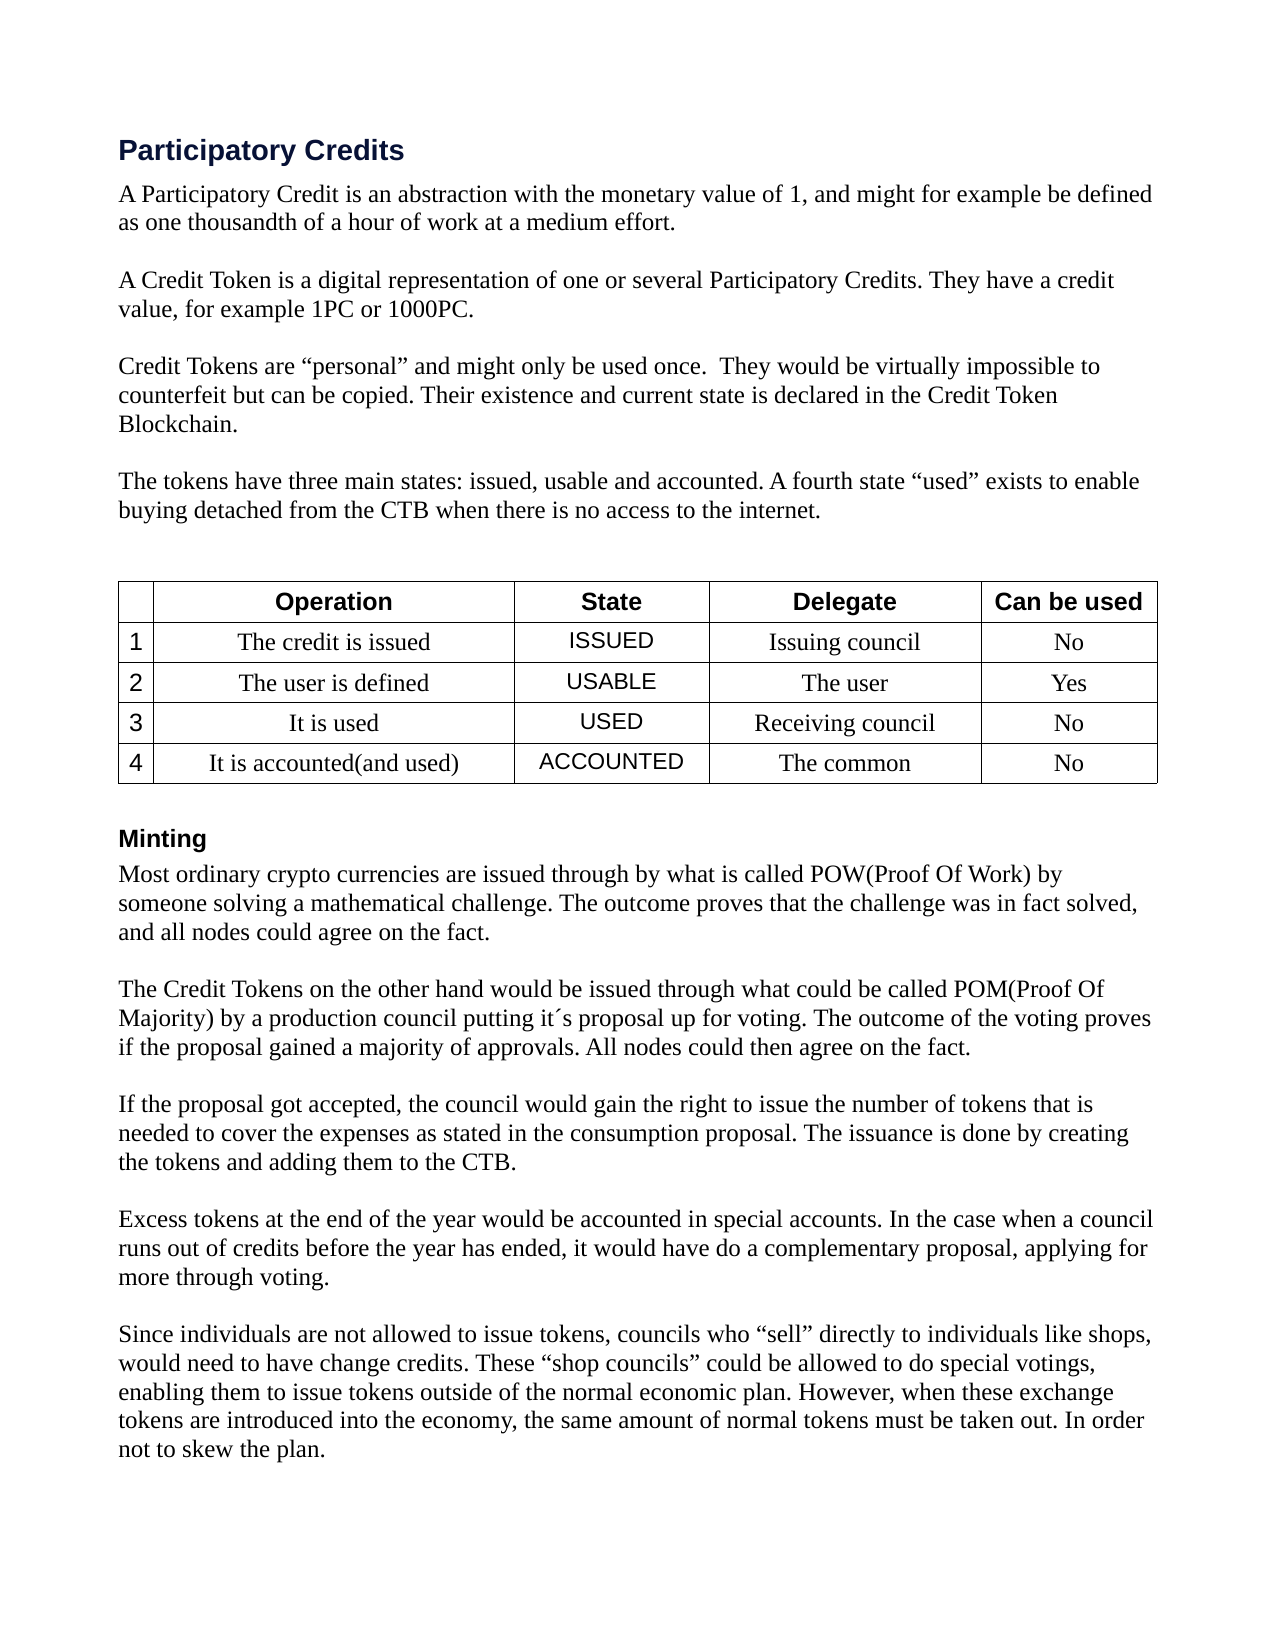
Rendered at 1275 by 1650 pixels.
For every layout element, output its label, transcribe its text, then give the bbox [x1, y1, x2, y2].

table_cell USABLE [515, 663, 709, 702]
table_cell The user [710, 663, 981, 702]
table_header Operation [154, 582, 514, 622]
table_cell It is used [154, 703, 514, 742]
table_cell The credit is issued [154, 623, 514, 662]
text The tokens have three main states: issued, usable and accounted. A fourth state “used” exists to enable buying detached from the CTB when there is no access to the internet. [118, 466, 1157, 524]
subtitle Minting [118, 824, 1157, 853]
table_header Delegate [710, 582, 981, 622]
text Most ordinary crypto currencies are issued through by what is called POW(Proof Of Work) by someone solving a mathematical challenge. The outcome proves that the challenge was in fact solved, and all nodes could agree on the fact. [118, 859, 1157, 945]
table_cell Issuing council [710, 623, 981, 662]
table_cell 3 [119, 703, 153, 742]
text Since individuals are not allowed to issue tokens, councils who “sell” directly to individuals like shops, would need to have change credits. These “shop councils” could be allowed to do special votings, enabling them to issue tokens outside of the normal economic plan. However, when these exchange tokens are introduced into the economy, the same amount of normal tokens must be taken out. In order not to skew the plan. [118, 1319, 1157, 1463]
text The Credit Tokens on the other hand would be issued through what could be called POM(Proof Of Majority) by a production council putting it´s proposal up for voting. The outcome of the voting proves if the proposal gained a majority of approvals. All nodes could then agree on the fact. [118, 974, 1157, 1060]
table_cell ACCOUNTED [515, 744, 709, 783]
table_cell It is accounted(and used) [154, 744, 514, 783]
table_cell 4 [119, 744, 153, 783]
table_cell The user is defined [154, 663, 514, 702]
table_header Can be used [982, 582, 1157, 622]
table_cell Yes [982, 663, 1157, 702]
table_header State [515, 582, 709, 622]
text Credit Tokens are “personal” and might only be used once. They would be virtually impossible to counterfeit but can be copied. Their existence and current state is declared in the Credit Token Blockchain. [118, 351, 1157, 437]
table_cell No [982, 744, 1157, 783]
subtitle Participatory Credits [118, 133, 1157, 166]
table_cell 1 [119, 623, 153, 662]
text Excess tokens at the end of the year would be accounted in special accounts. In the case when a council runs out of credits before the year has ended, it would have do a complementary proposal, applying for more through voting. [118, 1204, 1157, 1290]
table_cell The common [710, 744, 981, 783]
table_cell ISSUED [515, 623, 709, 662]
table_cell Receiving council [710, 703, 981, 742]
text A Credit Token is a digital representation of one or several Participatory Credits. They have a credit value, for example 1PC or 1000PC. [118, 265, 1157, 322]
table_cell No [982, 703, 1157, 742]
table_cell No [982, 623, 1157, 662]
table_cell 2 [119, 663, 153, 702]
table_header [119, 582, 153, 622]
text A Participatory Credit is an abstraction with the monetary value of 1, and might for example be defined as one thousandth of a hour of work at a medium effort. [118, 179, 1157, 236]
text If the proposal got accepted, the council would gain the right to issue the number of tokens that is needed to cover the expenses as stated in the consumption proposal. The issuance is done by creating the tokens and adding them to the CTB. [118, 1089, 1157, 1175]
table_cell USED [515, 703, 709, 742]
